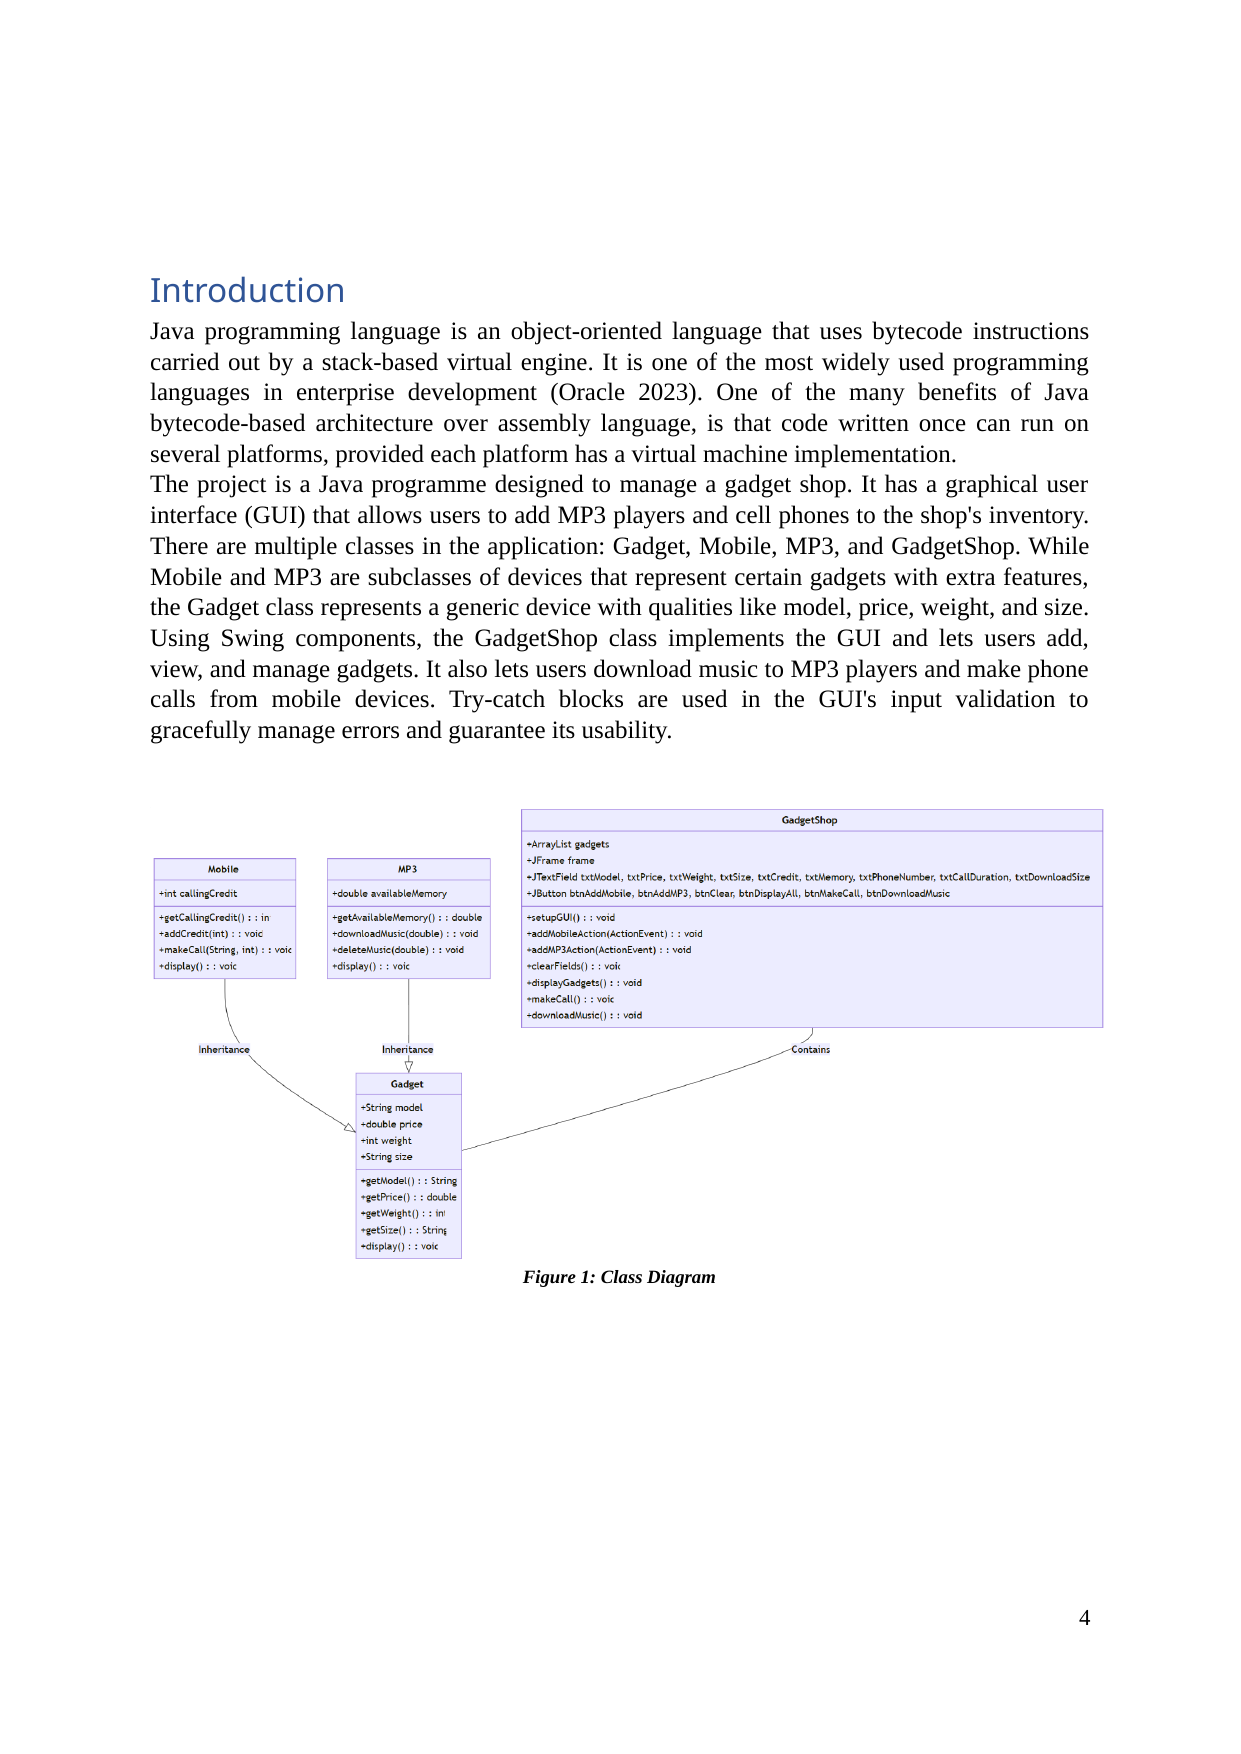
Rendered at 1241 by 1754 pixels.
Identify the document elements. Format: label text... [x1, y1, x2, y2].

text Java programming language is an object-oriented language that uses bytecode instructions carried out by a stack-based virtual engine. It is one of the most widely used programming languages in enterprise development (Oracle 2023). One of the many benefits of Java bytecode-based architecture over assembly language, is that code written once can run on several platforms, provided each platform has a virtual machine implementation. [150, 316, 1090, 467]
text Figure 1: Class Diagram [150, 1266, 1090, 1288]
text The project is a Java programme designed to manage a gadget shop. It has a graphical user interface (GUI) that allows users to add MP3 players and cell phones to the shop's inventory. There are multiple classes in the application: Gadget, Mobile, MP3, and GadgetShop. While Mobile and MP3 are subclasses of devices that represent certain gadgets with extra features, the Gadget class represents a generic device with qualities like model, price, weight, and size. Using Swing components, the GadgetShop class implements the GUI and lets users add, view, and manage gadgets. It also lets users download music to MP3 players and make phone calls from mobile devices. Try-catch blocks are used in the GUI's input validation to gracefully manage errors and guarantee its usability. [150, 469, 1090, 744]
subtitle Introduction [150, 267, 1090, 313]
